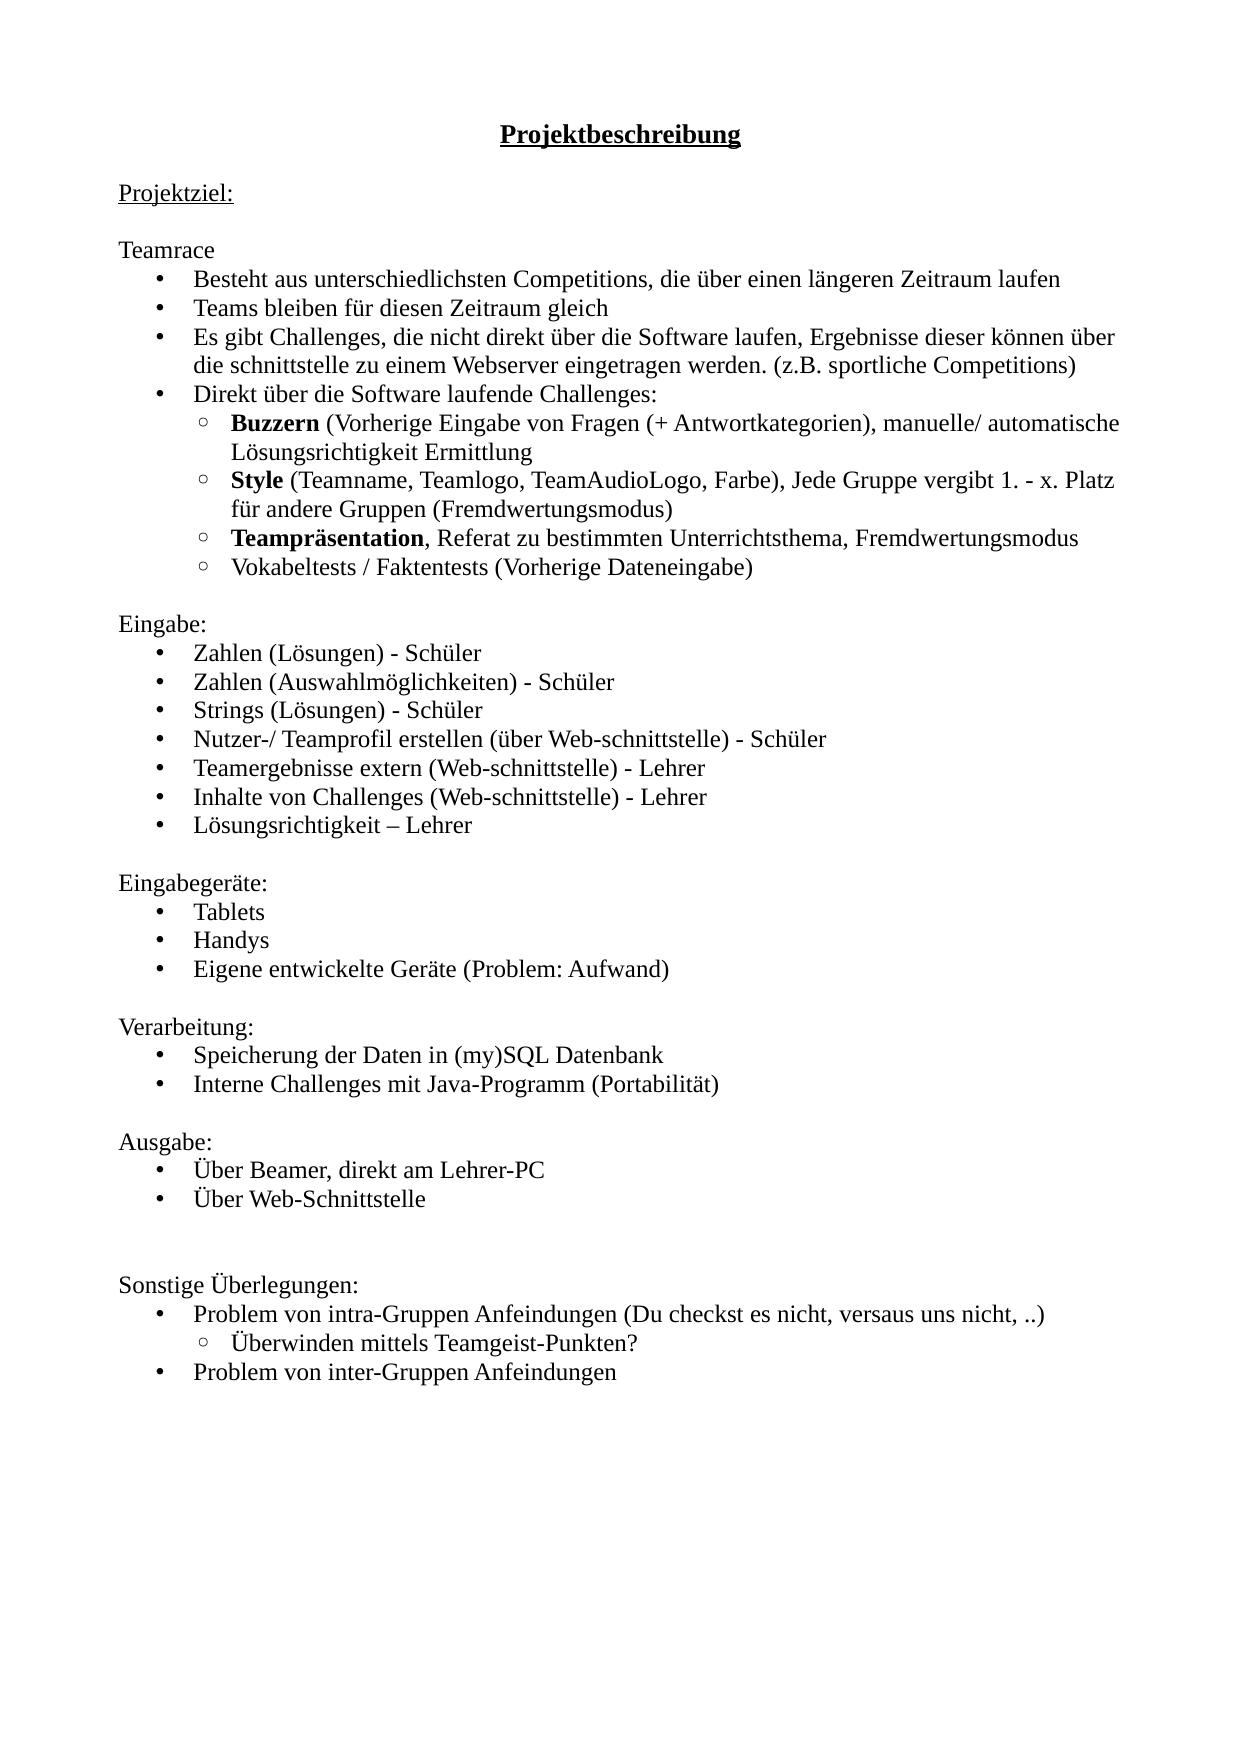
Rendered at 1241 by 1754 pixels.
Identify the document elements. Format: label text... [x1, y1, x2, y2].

list Buzzern (Vorherige Eingabe von Fragen (+ Antwortkategorien), manuelle/ automatische Lösungsrichtigkeit Ermittlung [193, 408, 1122, 466]
list Strings (Lösungen) - Schüler [156, 696, 1122, 724]
text Eingabe: [118, 609, 1122, 638]
list Problem von inter-Gruppen Anfeindungen [156, 1357, 1122, 1386]
list Style (Teamname, Teamlogo, TeamAudioLogo, Farbe), Jede Gruppe vergibt 1. - x. Platz für andere Gruppen (Fremdwertungsmodus) [193, 466, 1122, 523]
list Tablets [156, 897, 1122, 926]
list Teams bleiben für diesen Zeitraum gleich [156, 293, 1122, 322]
list Problem von intra-Gruppen Anfeindungen (Du checkst es nicht, versaus uns nicht, ..) [156, 1299, 1122, 1328]
text Sonstige Überlegungen: [118, 1271, 1122, 1299]
list Nutzer-/ Teamprofil erstellen (über Web-schnittstelle) - Schüler [156, 724, 1122, 753]
list Besteht aus unterschiedlichsten Competitions, die über einen längeren Zeitraum laufen [156, 264, 1122, 293]
list Interne Challenges mit Java-Programm (Portabilität) [156, 1069, 1122, 1098]
list Handys [156, 926, 1122, 954]
list Zahlen (Lösungen) - Schüler [156, 638, 1122, 667]
list Über Beamer, direkt am Lehrer-PC [156, 1156, 1122, 1184]
list Vokabeltests / Faktentests (Vorherige Dateneingabe) [193, 552, 1122, 581]
text Verarbeitung: [118, 1012, 1122, 1041]
text Projektziel: [118, 178, 1122, 207]
list Eigene entwickelte Geräte (Problem: Aufwand) [156, 954, 1122, 983]
list Speicherung der Daten in (my)SQL Datenbank [156, 1041, 1122, 1069]
list Über Web-Schnittstelle [156, 1184, 1122, 1213]
list Überwinden mittels Teamgeist-Punkten? [193, 1328, 1122, 1357]
list Lösungsrichtigkeit – Lehrer [156, 811, 1122, 839]
list Teamergebnisse extern (Web-schnittstelle) - Lehrer [156, 753, 1122, 782]
text Projektbeschreibung [118, 118, 1122, 149]
list Teampräsentation, Referat zu bestimmten Unterrichtsthema, Fremdwertungsmodus [193, 523, 1122, 552]
list Es gibt Challenges, die nicht direkt über die Software laufen, Ergebnisse dieser können über die schnittstelle zu einem Webserver eingetragen werden. (z.B. sportliche Competitions) [156, 322, 1122, 379]
text Ausgabe: [118, 1127, 1122, 1156]
list Zahlen (Auswahlmöglichkeiten) - Schüler [156, 667, 1122, 696]
text Teamrace [118, 236, 1122, 264]
list Inhalte von Challenges (Web-schnittstelle) - Lehrer [156, 782, 1122, 811]
list Direkt über die Software laufende Challenges: [156, 379, 1122, 408]
text Eingabegeräte: [118, 868, 1122, 897]
